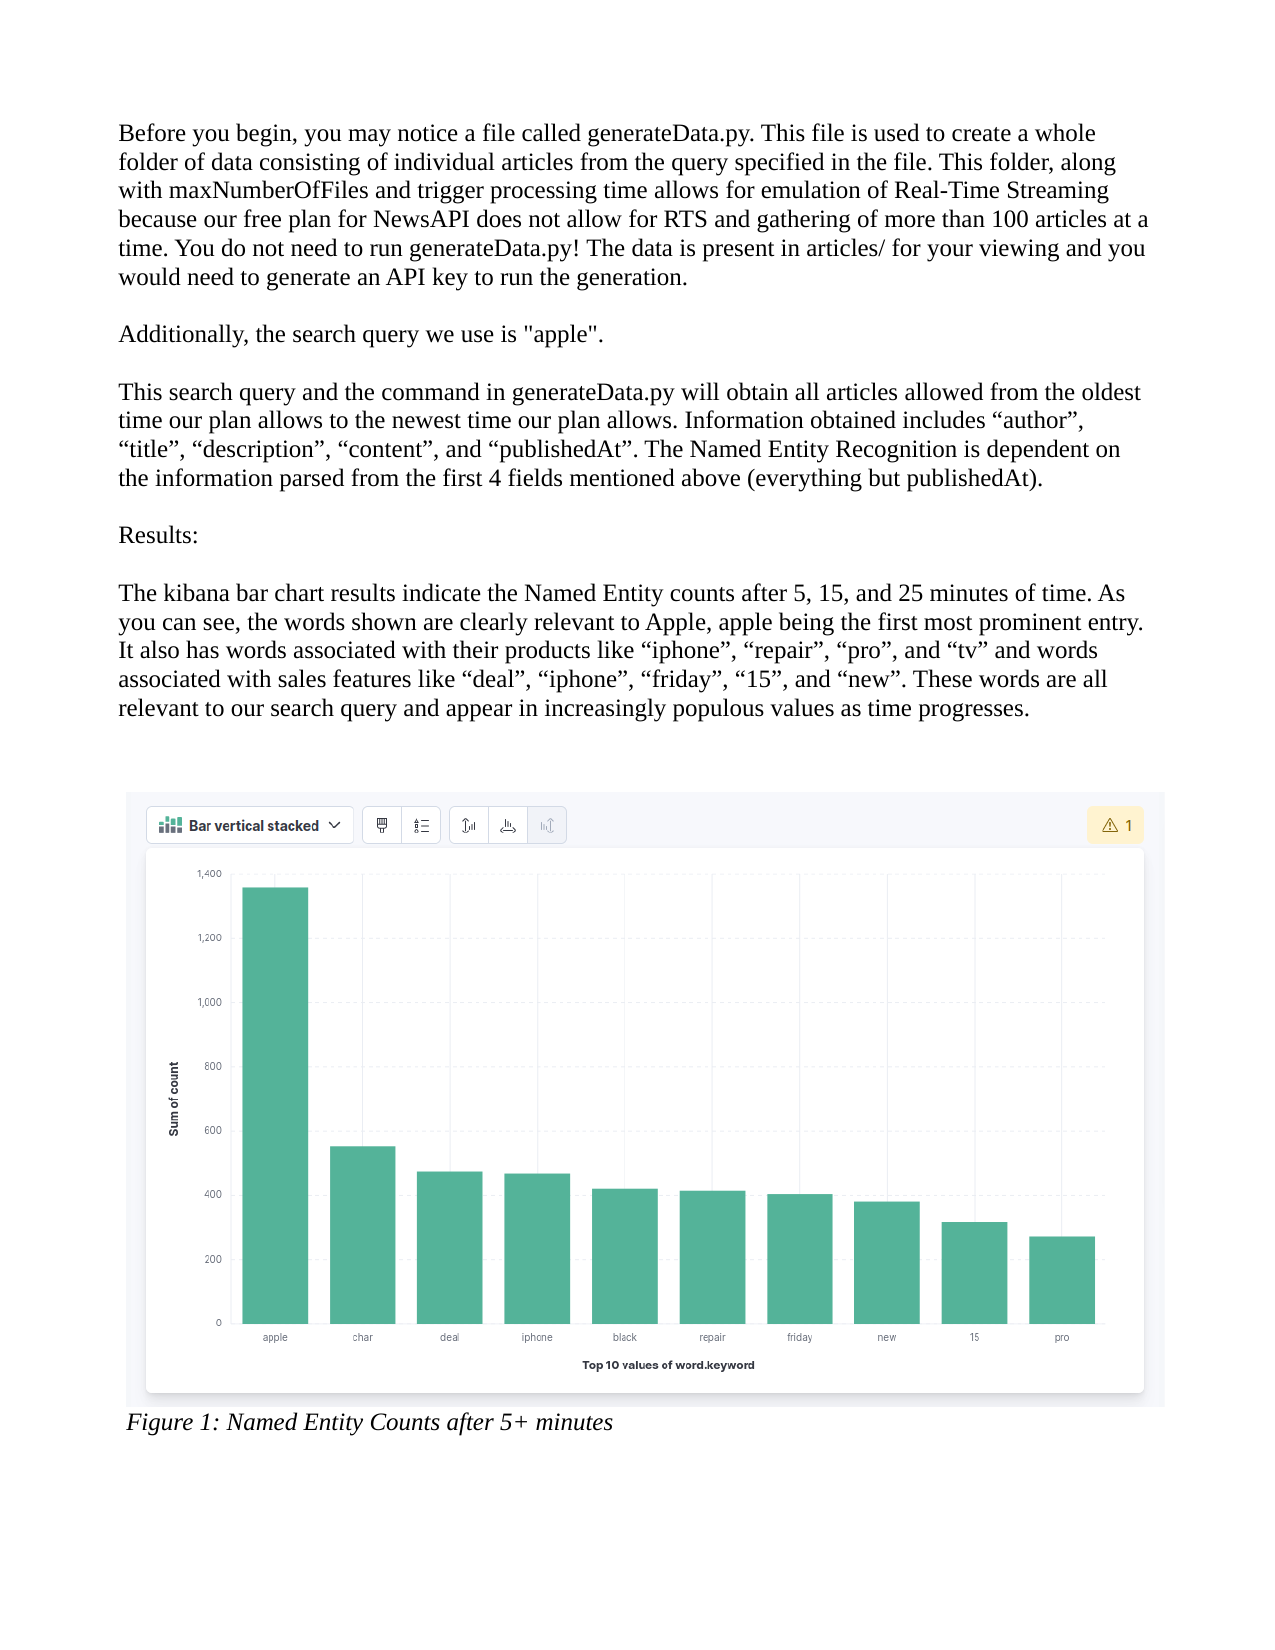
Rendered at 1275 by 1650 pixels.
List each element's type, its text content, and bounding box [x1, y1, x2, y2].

text Results: [118, 521, 1157, 549]
text Before you begin, you may notice a file called generateData.py. This file is used to create a whole folder of data consisting of individual articles from the query specified in the file. This folder, along with maxNumberOfFiles and trigger processing time allows for emulation of Real-Time Streaming because our free plan for NewsAPI does not allow for RTS and gathering of more than 100 articles at a time. You do not need to run generateData.py! The data is present in articles/ for your viewing and you would need to generate an API key to run the generation. [118, 118, 1157, 291]
text The kibana bar chart results indicate the Named Entity counts after 5, 15, and 25 minutes of time. As you can see, the words shown are clearly relevant to Apple, apple being the first most prominent entry. It also has words associated with their products like “iphone”, “repair”, “pro”, and “tv” and words associated with sales features like “deal”, “iphone”, “friday”, “15”, and “new”. These words are all relevant to our search query and appear in increasingly populous values as time progresses. [118, 578, 1157, 722]
text Figure 1: Named Entity Counts after 5+ minutes [126, 1407, 1165, 1436]
text This search query and the command in generateData.py will obtain all articles allowed from the oldest time our plan allows to the newest time our plan allows. Information obtained includes “author”, “title”, “description”, “content”, and “publishedAt”. The Named Entity Recognition is dependent on the information parsed from the first 4 fields mentioned above (everything but publishedAt). [118, 377, 1157, 492]
text Additionally, the search query we use is "apple". [118, 319, 1157, 348]
picture [126, 792, 1165, 1407]
